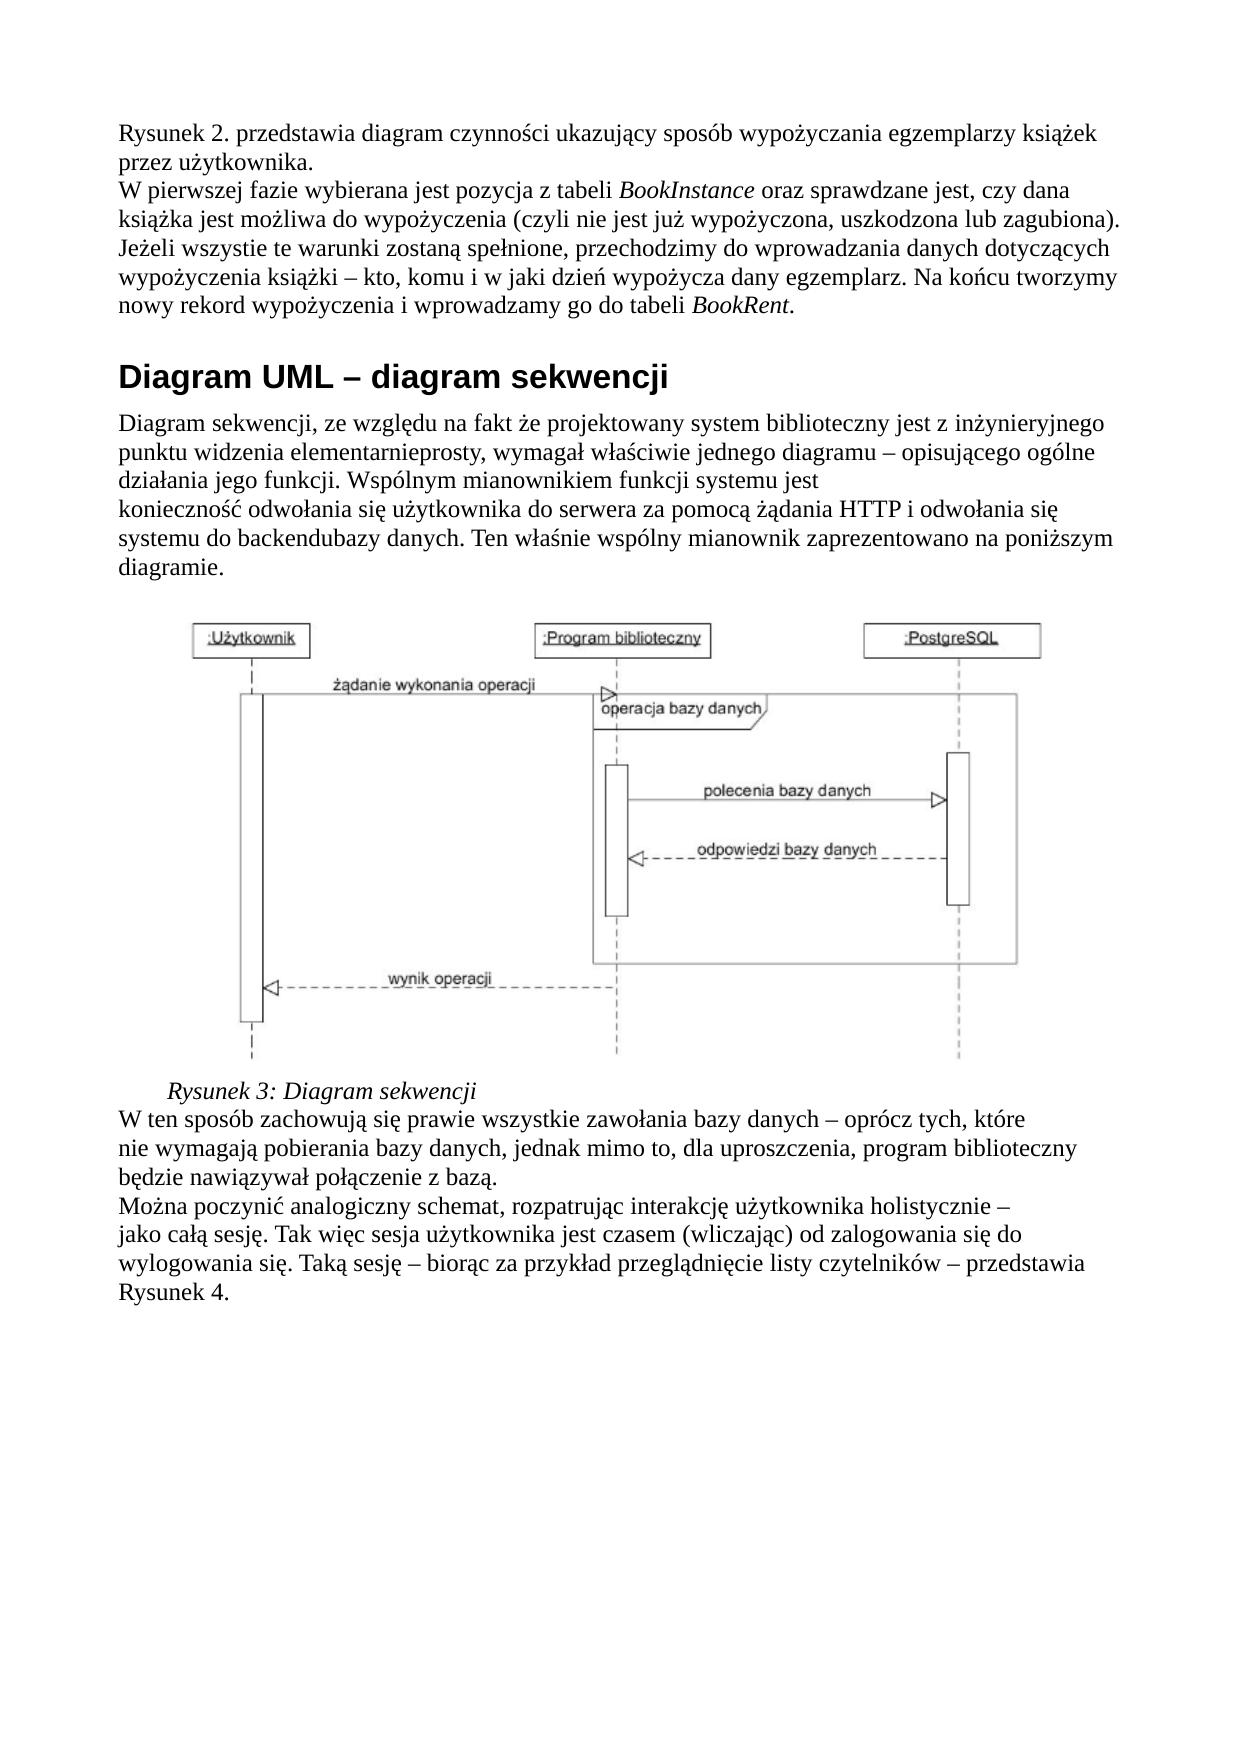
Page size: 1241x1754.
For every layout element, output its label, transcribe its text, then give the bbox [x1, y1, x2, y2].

text jako całą sesję. Tak więc sesja użytkownika jest czasem (wliczając) od zalogowania się do [118, 1219, 1122, 1248]
text Rysunek 3: Diagram sekwencji [167, 1076, 1063, 1104]
subtitle Diagram UML – diagram sekwencji [118, 357, 1122, 396]
text Można poczynić analogiczny schemat, rozpatrując interakcję użytkownika holistycznie – [118, 1191, 1122, 1219]
text diagramie. [118, 552, 1122, 581]
text W ten sposób zachowują się prawie wszystkie zawołania bazy danych – oprócz tych, które [118, 581, 1122, 1133]
text Rysunek 2. przedstawia diagram czynności ukazujący sposób wypożyczania egzemplarzy książek przez użytkownika. W pierwszej fazie wybierana jest pozycja z tabeli BookInstance oraz sprawdzane jest, czy dana książka jest możliwa do wypożyczenia (czyli nie jest już wypożyczona, uszkodzona lub zagubiona). Jeżeli wszystie te warunki zostaną spełnione, przechodzimy do wprowadzania danych dotyczących wypożyczenia książki – kto, komu i w jaki dzień wypożycza dany egzemplarz. Na końcu tworzymy nowy rekord wypożyczenia i wprowadzamy go do tabeli BookRent. [118, 118, 1122, 319]
text będzie nawiązywał połączenie z bazą. [118, 1162, 1122, 1191]
text konieczność odwołania się użytkownika do serwera za pomocą żądania HTTP i odwołania się systemu do backendubazy danych. Ten właśnie wspólny mianownik zaprezentowano na poniższym [118, 494, 1122, 552]
text wylogowania się. Taką sesję – biorąc za przykład przeglądnięcie listy czytelników – przedstawia Rysunek 4. [118, 1248, 1122, 1306]
text nie wymagają pobierania bazy danych, jednak mimo to, dla uproszczenia, program biblioteczny [118, 1133, 1122, 1162]
text Diagram sekwencji, ze względu na fakt że projektowany system biblioteczny jest z inżynieryjnego punktu widzenia elementarnieprosty, wymagał właściwie jednego diagramu – opisującego ogólne działania jego funkcji. Wspólnym mianownikiem funkcji systemu jest [118, 408, 1122, 494]
